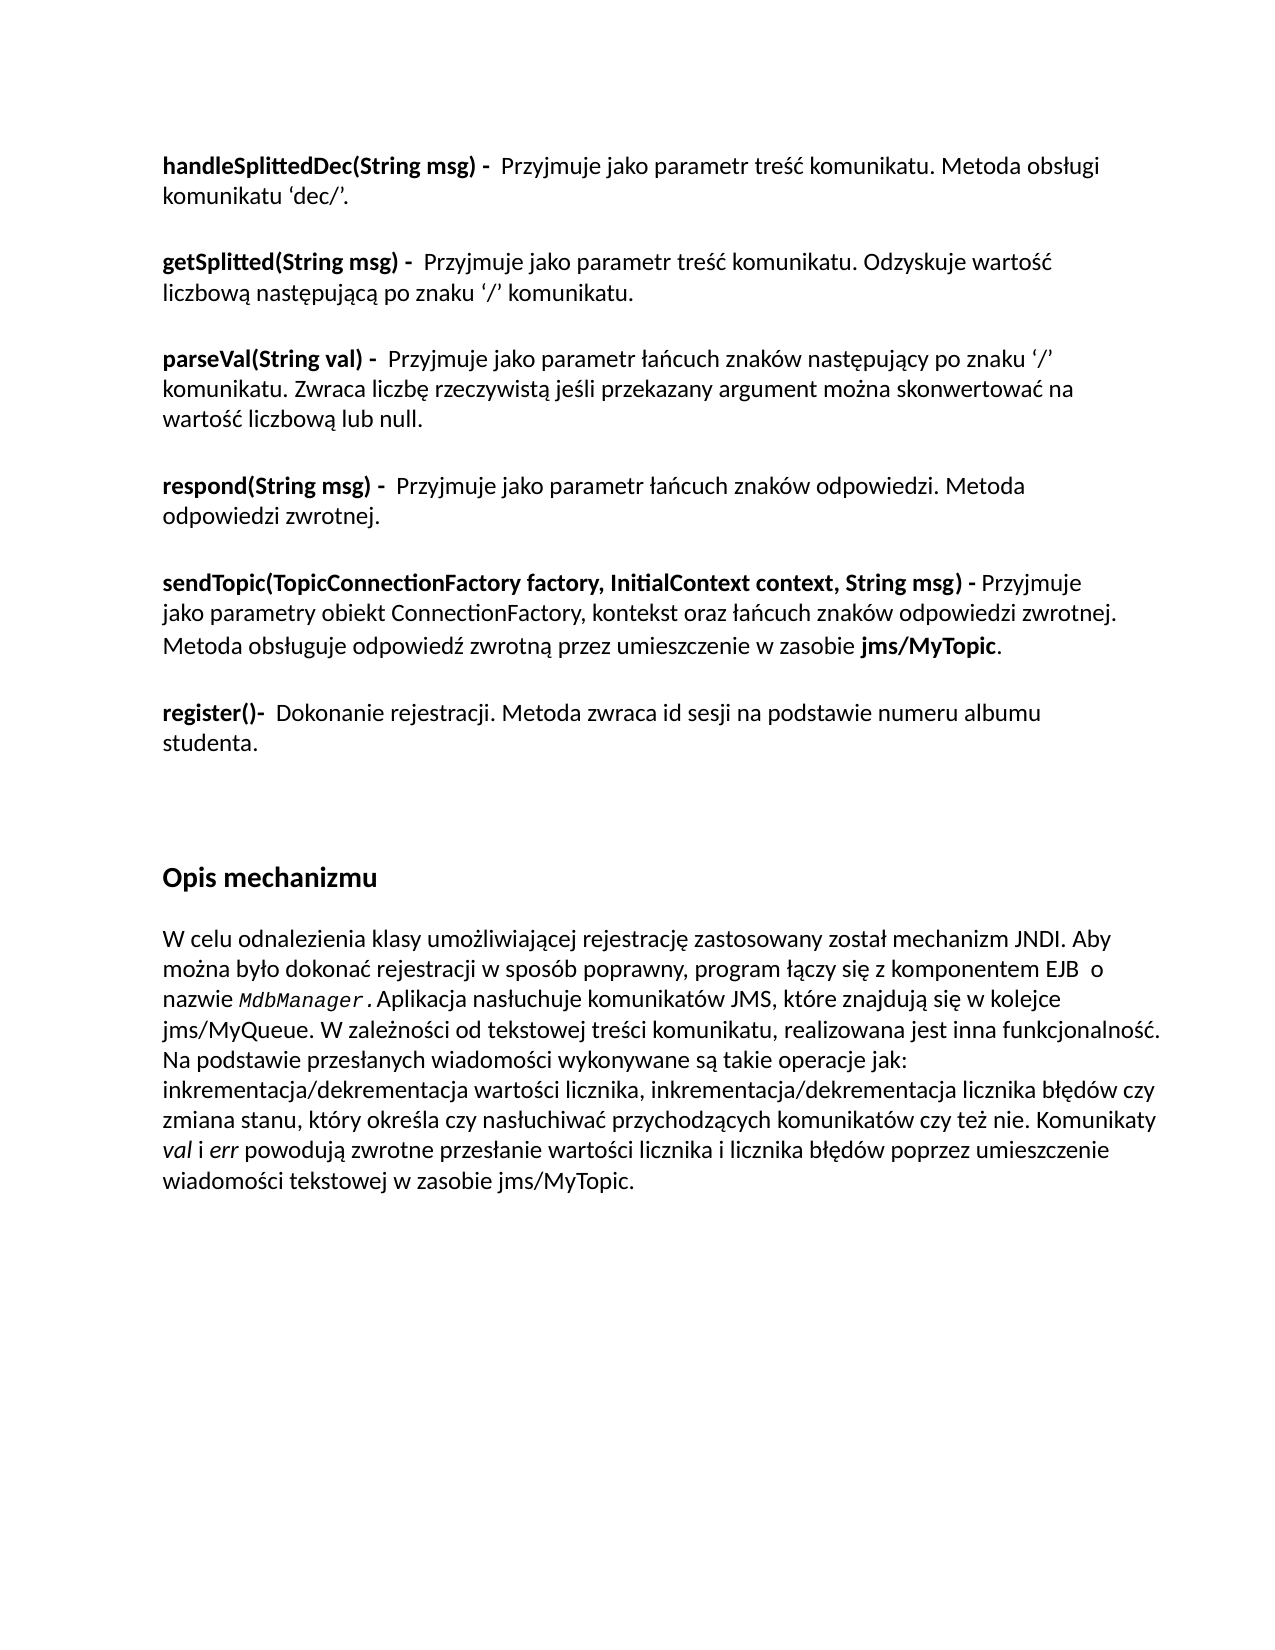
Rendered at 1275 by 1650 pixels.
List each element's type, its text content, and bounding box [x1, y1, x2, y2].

text handleSplittedDec(String msg) - Przyjmuje jako parametr treść komunikatu. Metoda obsługi komunikatu ‘dec/’. [162, 150, 1127, 210]
text getSplitted(String msg) - Przyjmuje jako parametr treść komunikatu. Odzyskuje wartość liczbową następującą po znaku ‘/’ komunikatu. [162, 247, 1127, 307]
text W celu odnalezienia klasy umożliwiającej rejestrację zastosowany został mechanizm JNDI. Aby można było dokonać rejestracji w sposób poprawny, program łączy się z komponentem EJB o nazwie MdbManager.Aplikacja nasłuchuje komunikatów JMS, które znajdują się w kolejce jms/MyQueue. W zależności od tekstowej treści komunikatu, realizowana jest inna funkcjonalność. Na podstawie przesłanych wiadomości wykonywane są takie operacje jak: inkrementacja/dekrementacja wartości licznika, inkrementacja/dekrementacja licznika błędów czy zmiana stanu, który określa czy nasłuchiwać przychodzących komunikatów czy też nie. Komunikaty val i err powodują zwrotne przesłanie wartości licznika i licznika błędów poprzez umieszczenie wiadomości tekstowej w zasobie jms/MyTopic. [162, 923, 1174, 1195]
text Opis mechanizmu [162, 863, 1174, 893]
text respond(String msg) - Przyjmuje jako parametr łańcuch znaków odpowiedzi. Metoda odpowiedzi zwrotnej. [162, 470, 1127, 531]
text sendTopic(TopicConnectionFactory factory, InitialContext context, String msg) - Przyjmuje jako parametry obiekt ConnectionFactory, kontekst oraz łańcuch znaków odpowiedzi zwrotnej. [162, 567, 1127, 627]
text parseVal(String val) - Przyjmuje jako parametr łańcuch znaków następujący po znaku ‘/’ komunikatu. Zwraca liczbę rzeczywistą jeśli przekazany argument można skonwertować na wartość liczbową lub null. [162, 343, 1127, 434]
text Metoda obsługuje odpowiedź zwrotną przez umieszczenie w zasobie jms/MyTopic. [162, 630, 1127, 661]
text register()- Dokonanie rejestracji. Metoda zwraca id sesji na podstawie numeru albumu studenta. [162, 697, 1127, 757]
